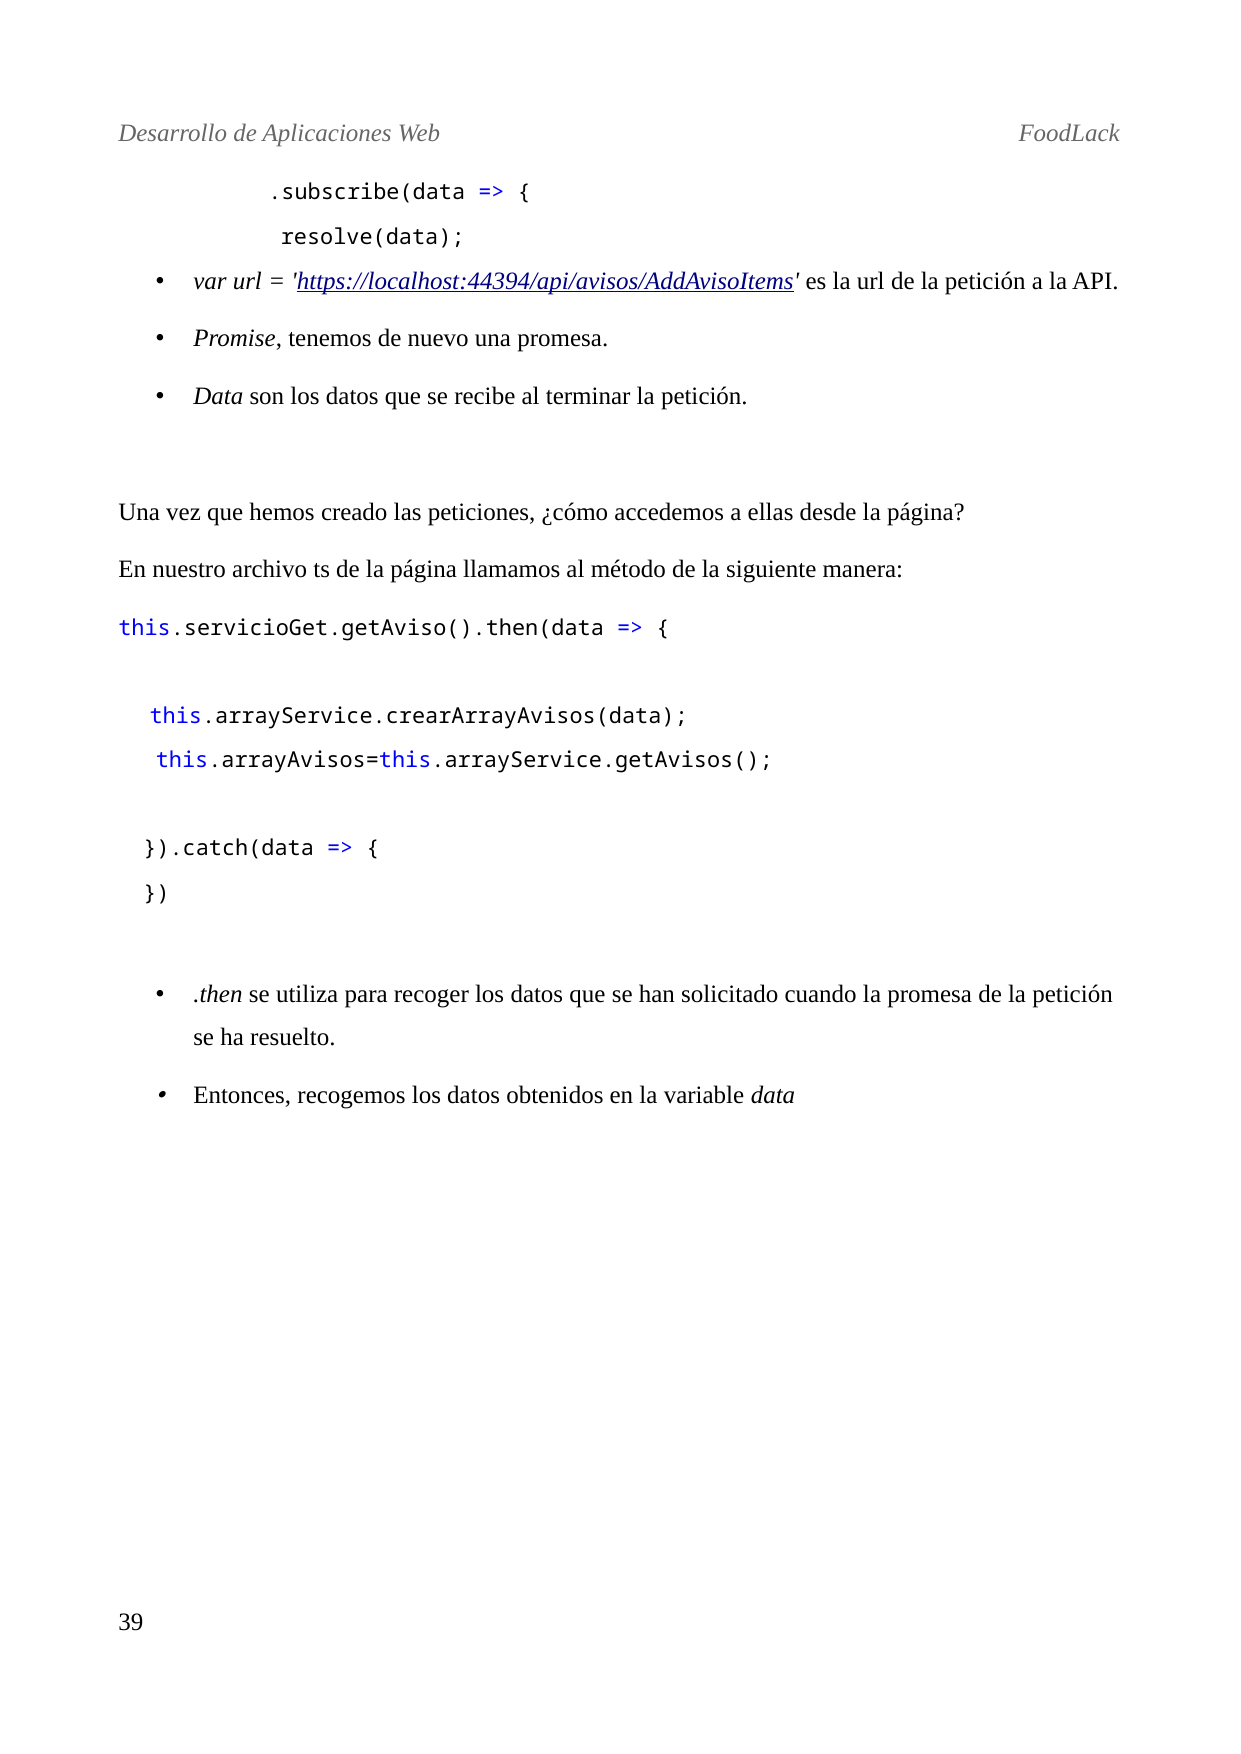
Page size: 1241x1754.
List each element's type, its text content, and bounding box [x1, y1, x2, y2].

text this.servicioGet.getAviso().then(data => { [118, 612, 1122, 642]
text resolve(data); [118, 221, 1122, 251]
text }).catch(data => { [118, 832, 1122, 862]
list Data son los datos que se recibe al terminar la petición. [156, 381, 1122, 410]
list Entonces, recogemos los datos obtenidos en la variable data [156, 1080, 1122, 1109]
text En nuestro archivo ts de la página llamamos al método de la siguiente manera: [118, 554, 1122, 583]
text .subscribe(data => { [118, 176, 1122, 206]
text Una vez que hemos creado las peticiones, ¿cómo accedemos a ellas desde la página? [118, 497, 1122, 525]
list var url = 'https://localhost:44394/api/avisos/AddAvisoItems' es la url de la petición a la API. [156, 266, 1122, 294]
list .then se utiliza para recoger los datos que se han solicitado cuando la promesa de la petición se ha resuelto. [156, 979, 1122, 1051]
text this.arrayAvisos=this.arrayService.getAvisos(); [118, 744, 1122, 774]
list Promise, tenemos de nuevo una promesa. [156, 323, 1122, 352]
text }) [118, 877, 1122, 907]
text this.arrayService.crearArrayAvisos(data); [118, 700, 1122, 729]
